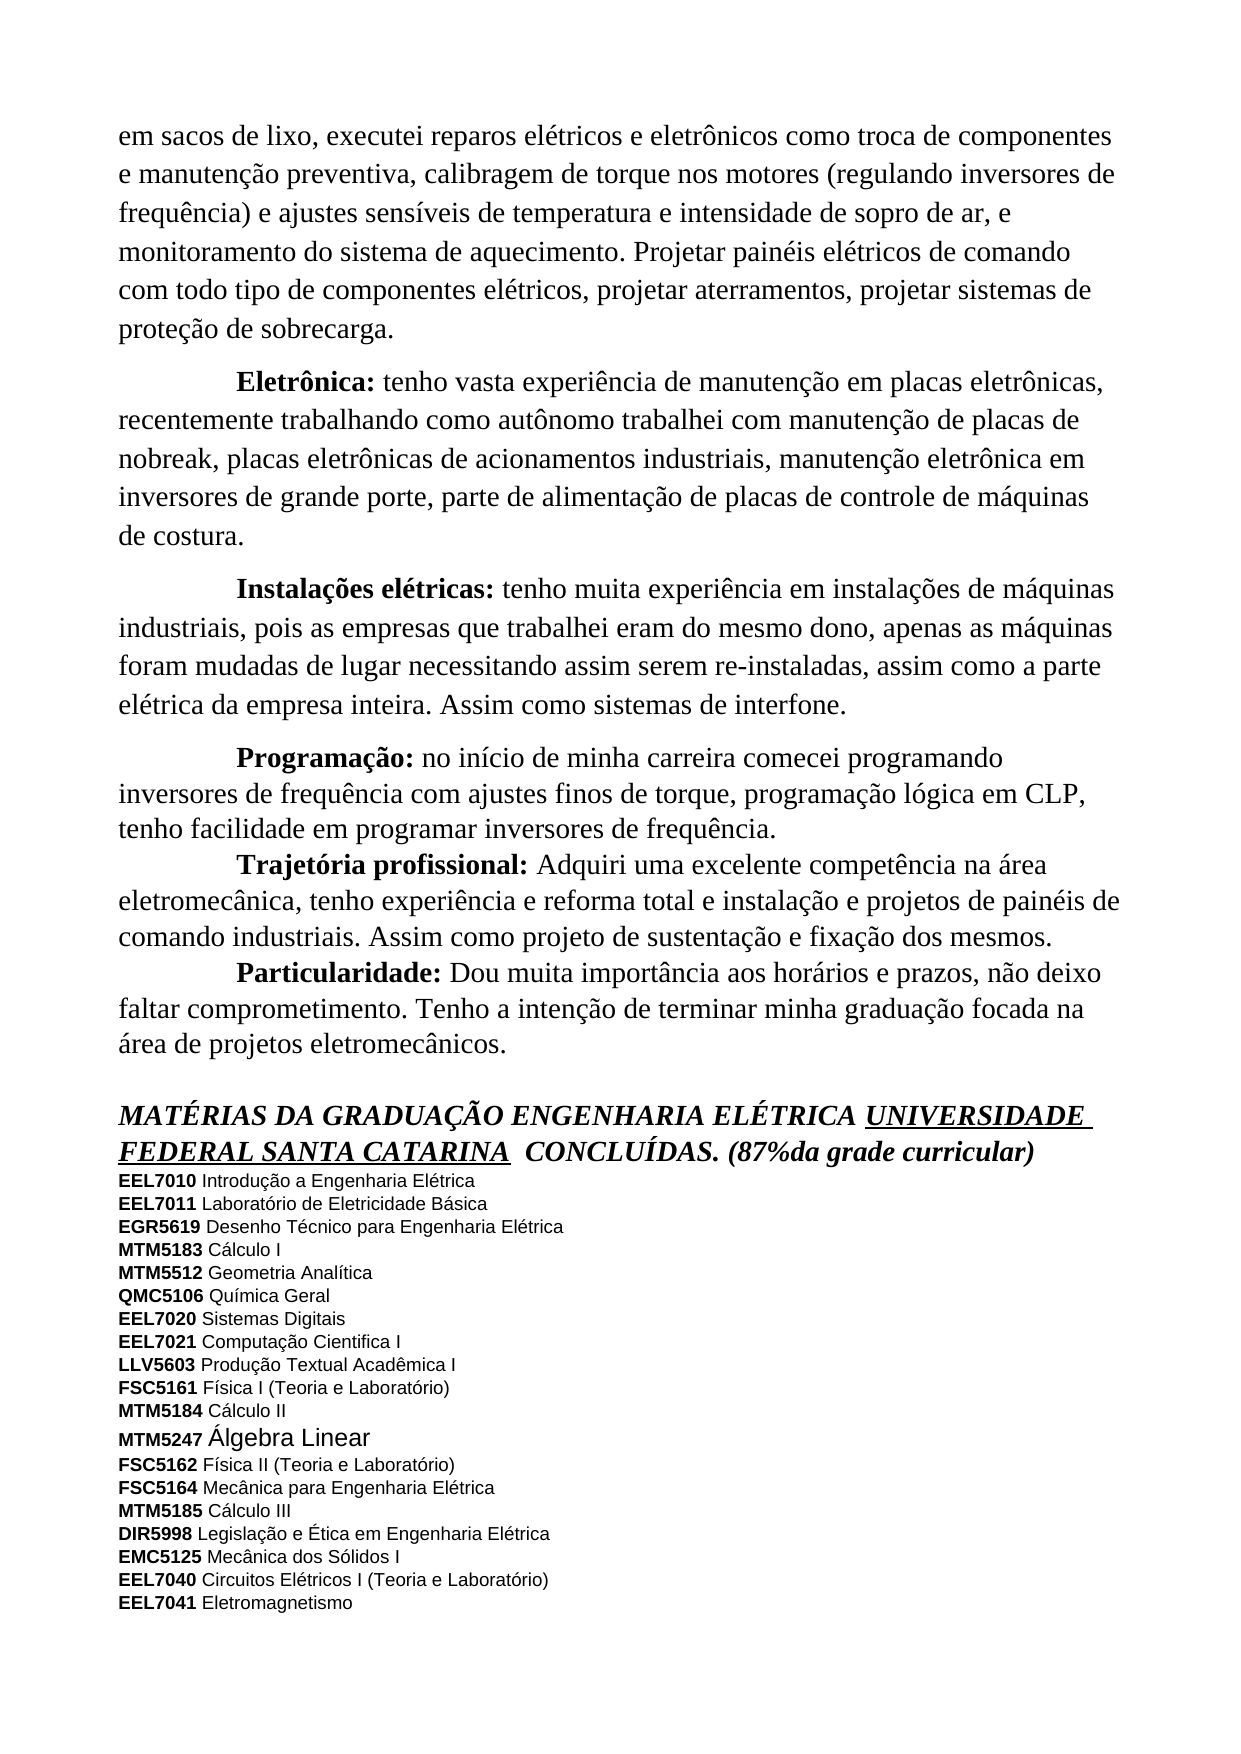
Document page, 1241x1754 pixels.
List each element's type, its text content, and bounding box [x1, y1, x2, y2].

text MTM5247 Álgebra Linear [118, 1423, 1122, 1452]
text MTM5512 Geometria Analítica [118, 1262, 1122, 1284]
text Eletrônica: tenho vasta experiência de manutenção em placas eletrônicas, recentemente trabalhando como autônomo trabalhei com manutenção de placas de nobreak, placas eletrônicas de acionamentos industriais, manutenção eletrônica em inversores de grande porte, parte de alimentação de placas de controle de máquinas de costura. [118, 364, 1122, 552]
text EGR5619 Desenho Técnico para Engenharia Elétrica [118, 1216, 1122, 1238]
text DIR5998 Legislação e Ética em Engenharia Elétrica [118, 1523, 1122, 1544]
text EMC5125 Mecânica dos Sólidos I [118, 1546, 1122, 1568]
text FSC5162 Física II (Teoria e Laboratório) [118, 1454, 1122, 1476]
text MTM5183 Cálculo I [118, 1239, 1122, 1261]
text Instalações elétricas: tenho muita experiência em instalações de máquinas industriais, pois as empresas que trabalhei eram do mesmo dono, apenas as máquinas foram mudadas de lugar necessitando assim serem re-instaladas, assim como a parte elétrica da empresa inteira. Assim como sistemas de interfone. [118, 571, 1122, 720]
text em sacos de lixo, executei reparos elétricos e eletrônicos como troca de componentes e manutenção preventiva, calibragem de torque nos motores (regulando inversores de frequência) e ajustes sensíveis de temperatura e intensidade de sopro de ar, e monitoramento do sistema de aquecimento. Projetar painéis elétricos de comando com todo tipo de componentes elétricos, projetar aterramentos, projetar sistemas de proteção de sobrecarga. [118, 118, 1122, 344]
text QMC5106 Química Geral [118, 1285, 1122, 1307]
text MTM5184 Cálculo II [118, 1400, 1122, 1422]
text MTM5185 Cálculo III [118, 1500, 1122, 1522]
text MATÉRIAS DA GRADUAÇÃO ENGENHARIA ELÉTRICA UNIVERSIDADE FEDERAL SANTA CATARINA CONCLUÍDAS. (87%da grade curricular) [118, 1098, 1122, 1168]
text EEL7011 Laboratório de Eletricidade Básica [118, 1193, 1122, 1214]
text EEL7020 Sistemas Digitais [118, 1308, 1122, 1330]
text EEL7010 Introdução a Engenharia Elétrica [118, 1170, 1122, 1192]
text Trajetória profissional: Adquiri uma excelente competência na área eletromecânica, tenho experiência e reforma total e instalação e projetos de painéis de comando industriais. Assim como projeto de sustentação e fixação dos mesmos. [118, 847, 1122, 953]
text EEL7040 Circuitos Elétricos I (Teoria e Laboratório) [118, 1569, 1122, 1591]
text FSC5164 Mecânica para Engenharia Elétrica [118, 1477, 1122, 1498]
text Particularidade: Dou muita importância aos horários e prazos, não deixo faltar comprometimento. Tenho a intenção de terminar minha graduação focada na área de projetos eletromecânicos. [118, 955, 1122, 1060]
text EEL7041 Eletromagnetismo [118, 1592, 1122, 1614]
text Programação: no início de minha carreira comecei programando inversores de frequência com ajustes finos de torque, programação lógica em CLP, tenho facilidade em programar inversores de frequência. [118, 740, 1122, 845]
text LLV5603 Produção Textual Acadêmica I [118, 1354, 1122, 1376]
text FSC5161 Física I (Teoria e Laboratório) [118, 1377, 1122, 1399]
text EEL7021 Computação Cientifica I [118, 1331, 1122, 1353]
